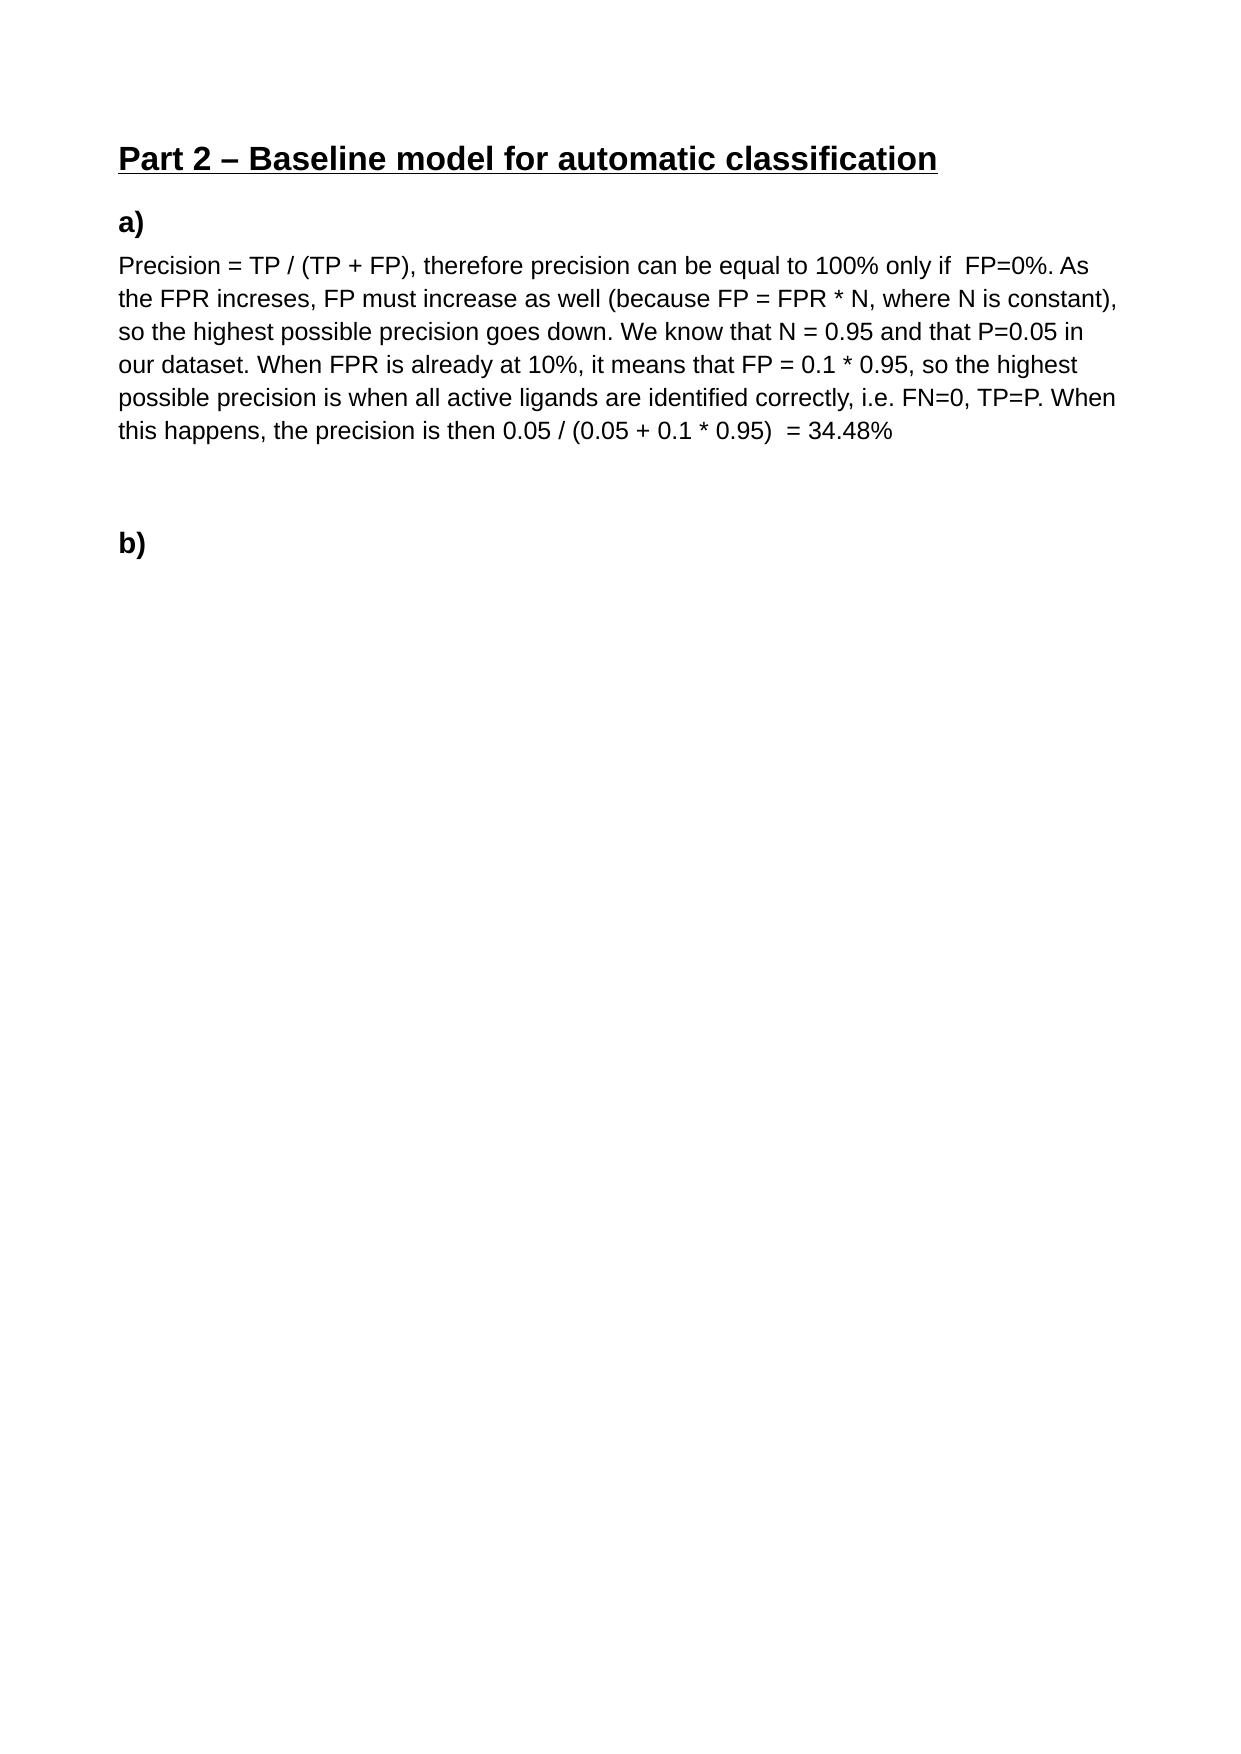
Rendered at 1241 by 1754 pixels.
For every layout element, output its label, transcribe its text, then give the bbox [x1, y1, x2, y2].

text Precision = TP / (TP + FP), therefore precision can be equal to 100% only if FP=0%. As the FPR increses, FP must increase as well (because FP = FPR * N, where N is constant), so the highest possible precision goes down. We know that N = 0.95 and that P=0.05 in our dataset. When FPR is already at 10%, it means that FP = 0.1 * 0.95, so the highest possible precision is when all active ligands are identified correctly, i.e. FN=0, TP=P. When this happens, the precision is then 0.05 / (0.05 + 0.1 * 0.95) = 34.48% [118, 251, 1122, 445]
subtitle Part 2 – Baseline model for automatic classification [118, 139, 1122, 178]
subtitle a) [118, 205, 1122, 238]
subtitle b) [118, 526, 1122, 559]
